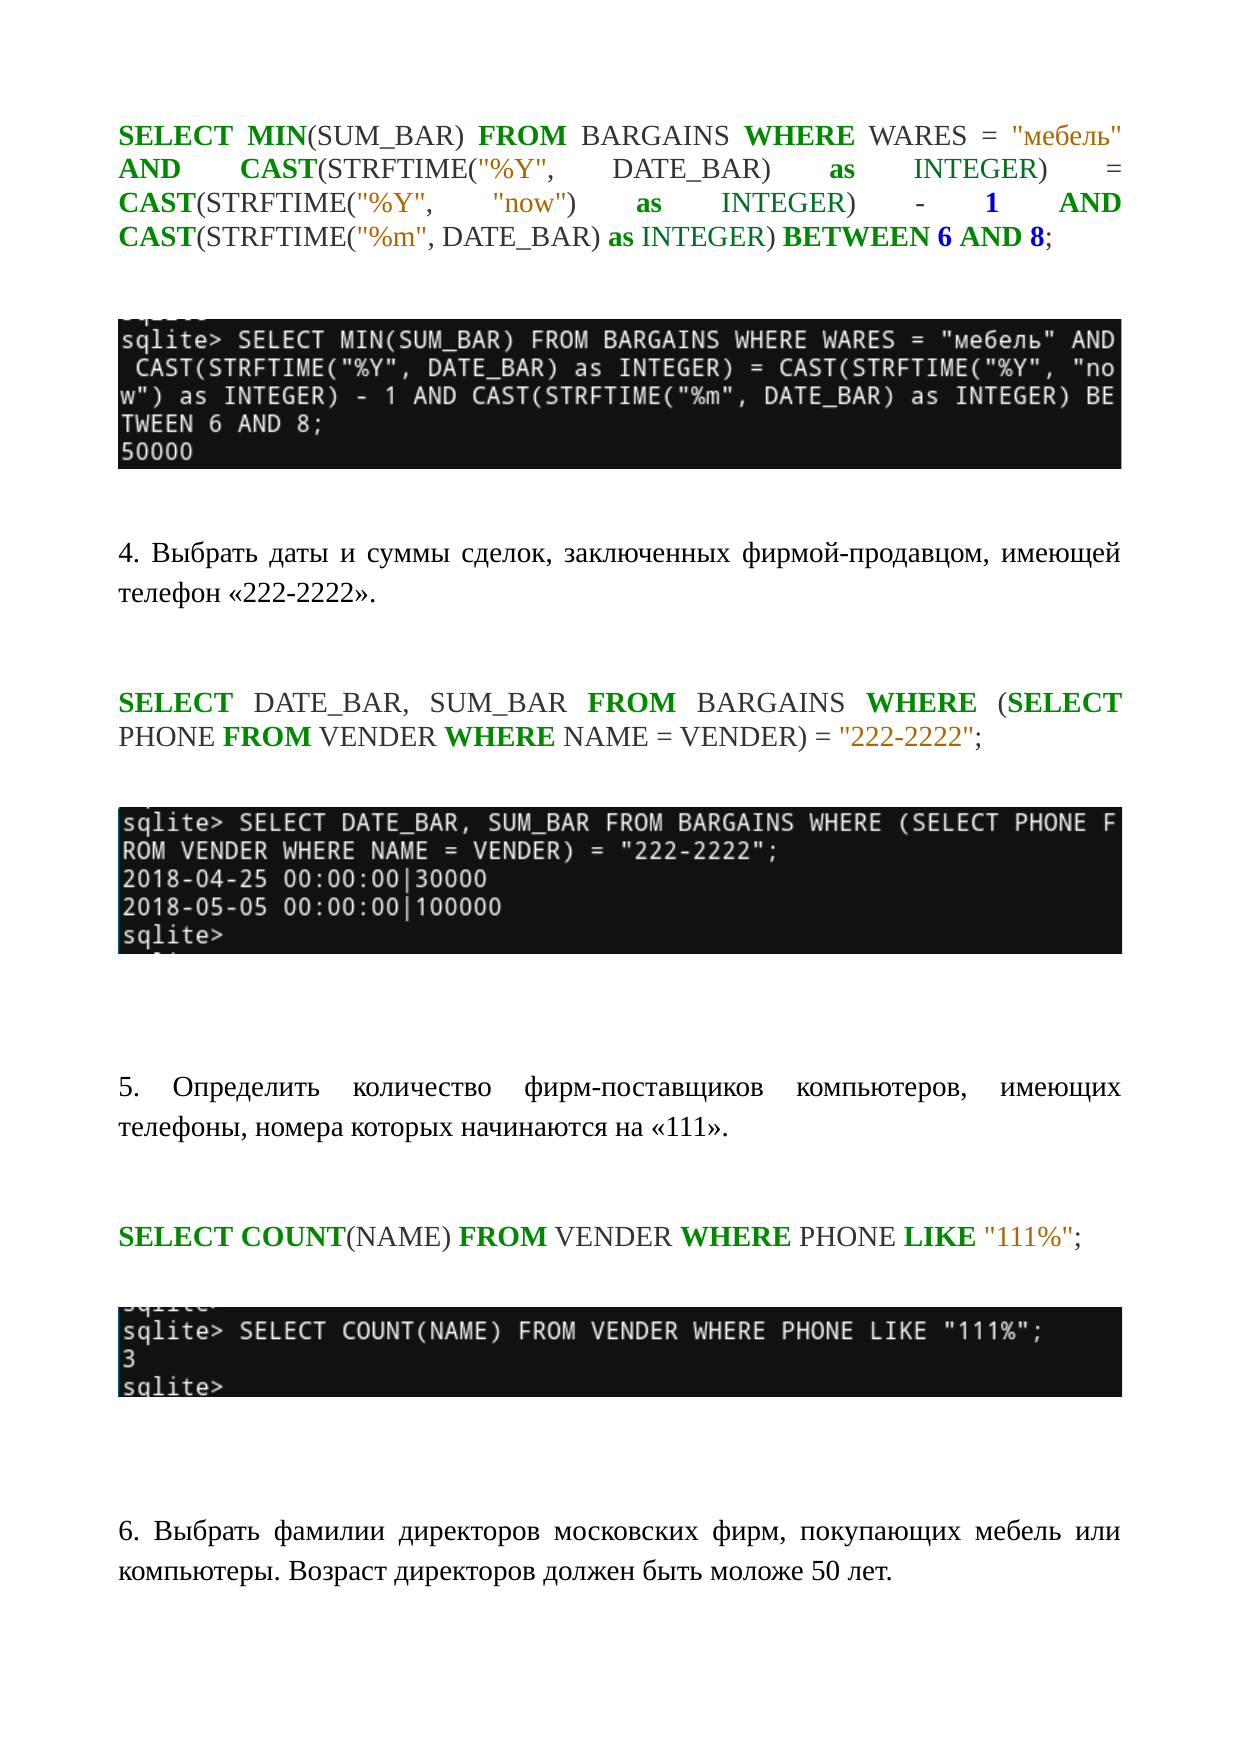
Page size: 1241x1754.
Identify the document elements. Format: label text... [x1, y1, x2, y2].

text SELECT COUNT(NAME) FROM VENDER WHERE PHONE LIKE "111%"; [118, 1219, 1122, 1253]
text 4. Выбрать даты и суммы сделок, заключенных фирмой-продавцом, имеющей телефон «222-2222». [118, 535, 1122, 609]
picture [118, 319, 1123, 469]
text 5. Определить количество фирм-поставщиков компьютеров, имеющих телефоны, номера которых начинаются на «111». [118, 1069, 1122, 1143]
text SELECT MIN(SUM_BAR) FROM BARGAINS WHERE WARES = "мебель" AND CAST(STRFTIME("%Y", DATE_BAR) as INTEGER) = CAST(STRFTIME("%Y", "now") as INTEGER) - 1 AND CAST(STRFTIME("%m", DATE_BAR) as INTEGER) BETWEEN 6 AND 8; [118, 118, 1122, 252]
picture [120, 1307, 1123, 1397]
text SELECT DATE_BAR, SUM_BAR FROM BARGAINS WHERE (SELECT PHONE FROM VENDER WHERE NAME = VENDER) = "222-2222"; [118, 685, 1122, 752]
picture [118, 807, 1123, 954]
text 6. Выбрать фамилии директоров московских фирм, покупающих мебель или компьютеры. Возраст директоров должен быть моложе 50 лет. [118, 1513, 1122, 1587]
